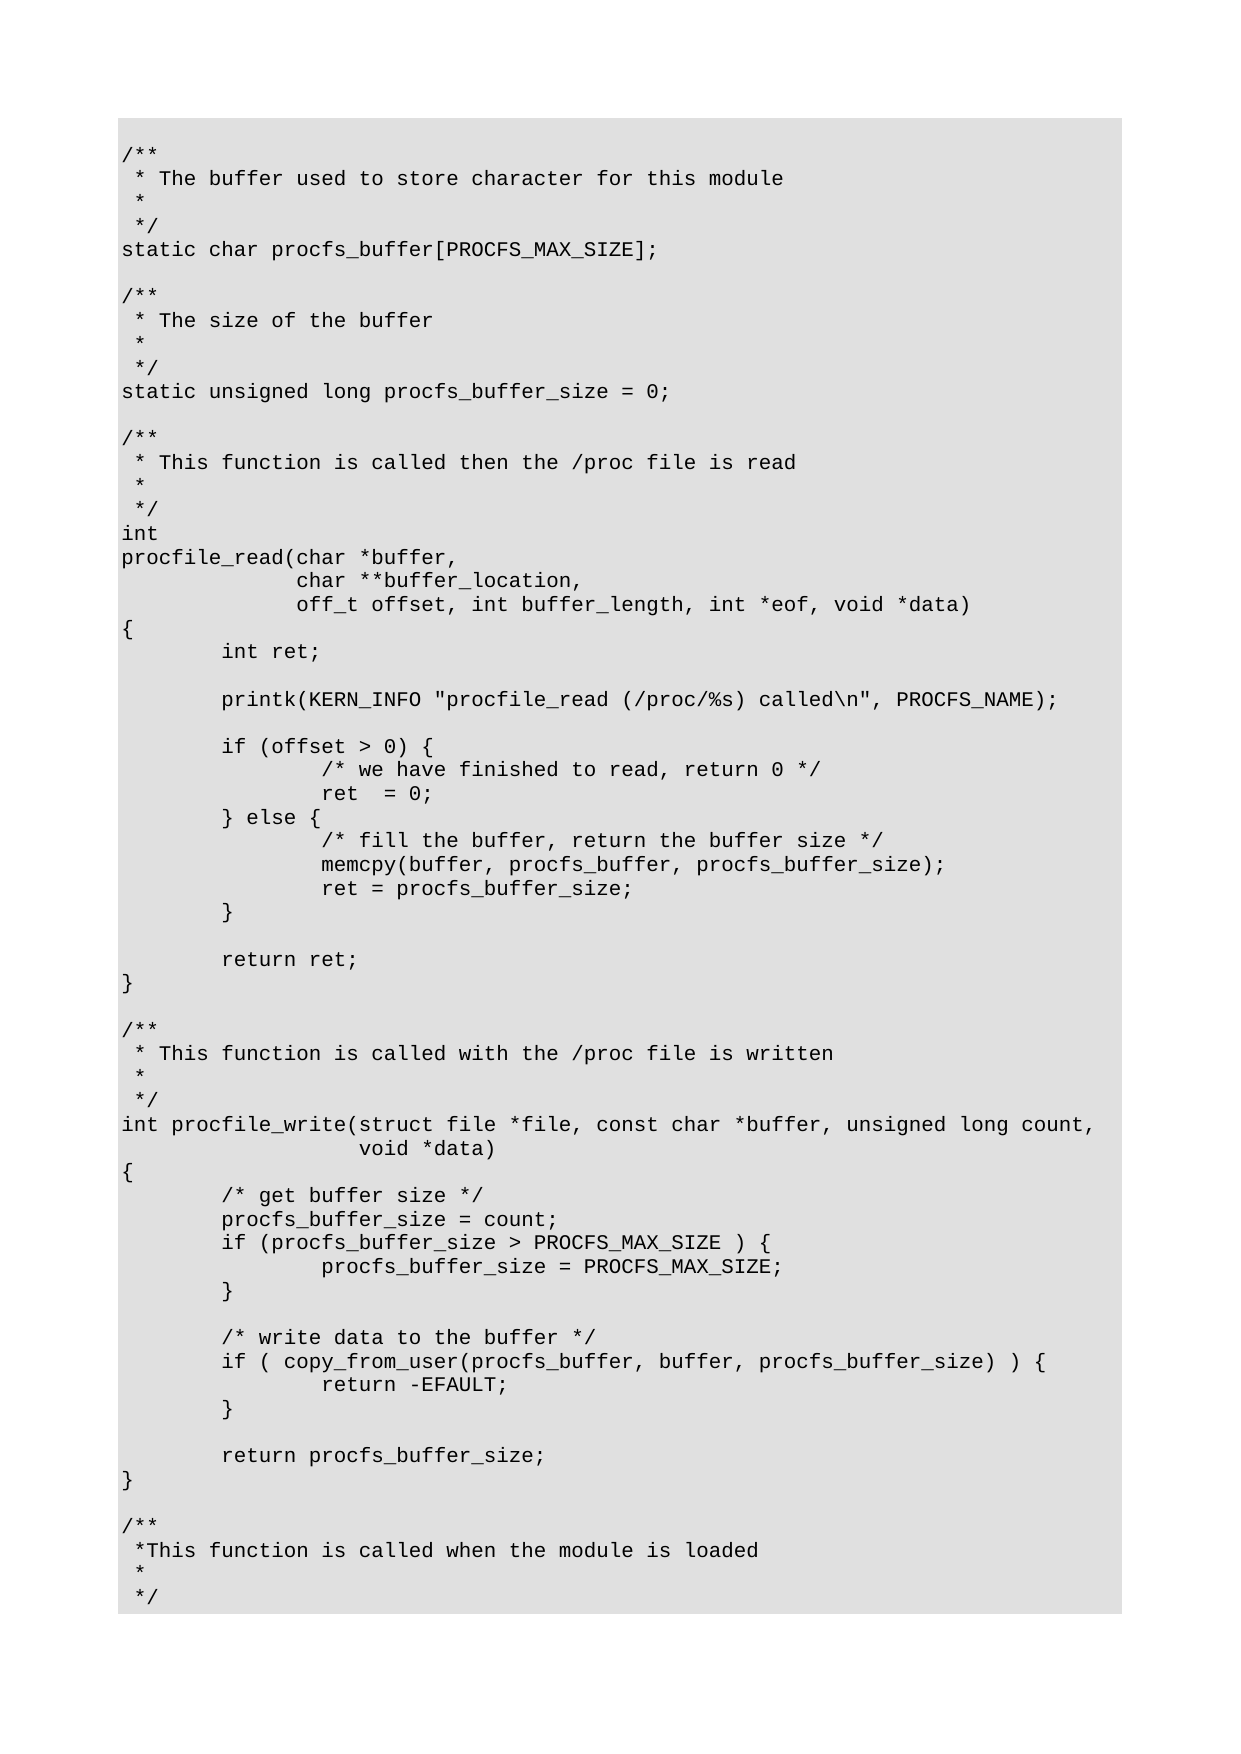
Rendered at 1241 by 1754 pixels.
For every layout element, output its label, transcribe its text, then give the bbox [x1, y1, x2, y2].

table_header /** * The buffer used to store character for this module * */ static char procfs_buffer[PROCFS_MAX_SIZE]; /** * The size of the buffer * */ static unsigned long procfs_buffer_size = 0; /** * This function is called then the /proc file is read * */ int procfile_read(char *buffer, char **buffer_location, off_t offset, int buffer_length, int *eof, void *data) { int ret; printk(KERN_INFO "procfile_read (/proc/%s) called\n", PROCFS_NAME); if (offset > 0) { /* we have finished to read, return 0 */ ret = 0; } else { /* fill the buffer, return the buffer size */ memcpy(buffer, procfs_buffer, procfs_buffer_size); ret = procfs_buffer_size; } return ret; } /** * This function is called with the /proc file is written * */ int procfile_write(struct file *file, const char *buffer, unsigned long count, void *data) { /* get buffer size */ procfs_buffer_size = count; if (procfs_buffer_size > PROCFS_MAX_SIZE ) { procfs_buffer_size = PROCFS_MAX_SIZE; } /* write data to the buffer */ if ( copy_from_user(procfs_buffer, buffer, procfs_buffer_size) ) { return -EFAULT; } return procfs_buffer_size; } /** *This function is called when the module is loaded * */ [118, 118, 1122, 1614]
